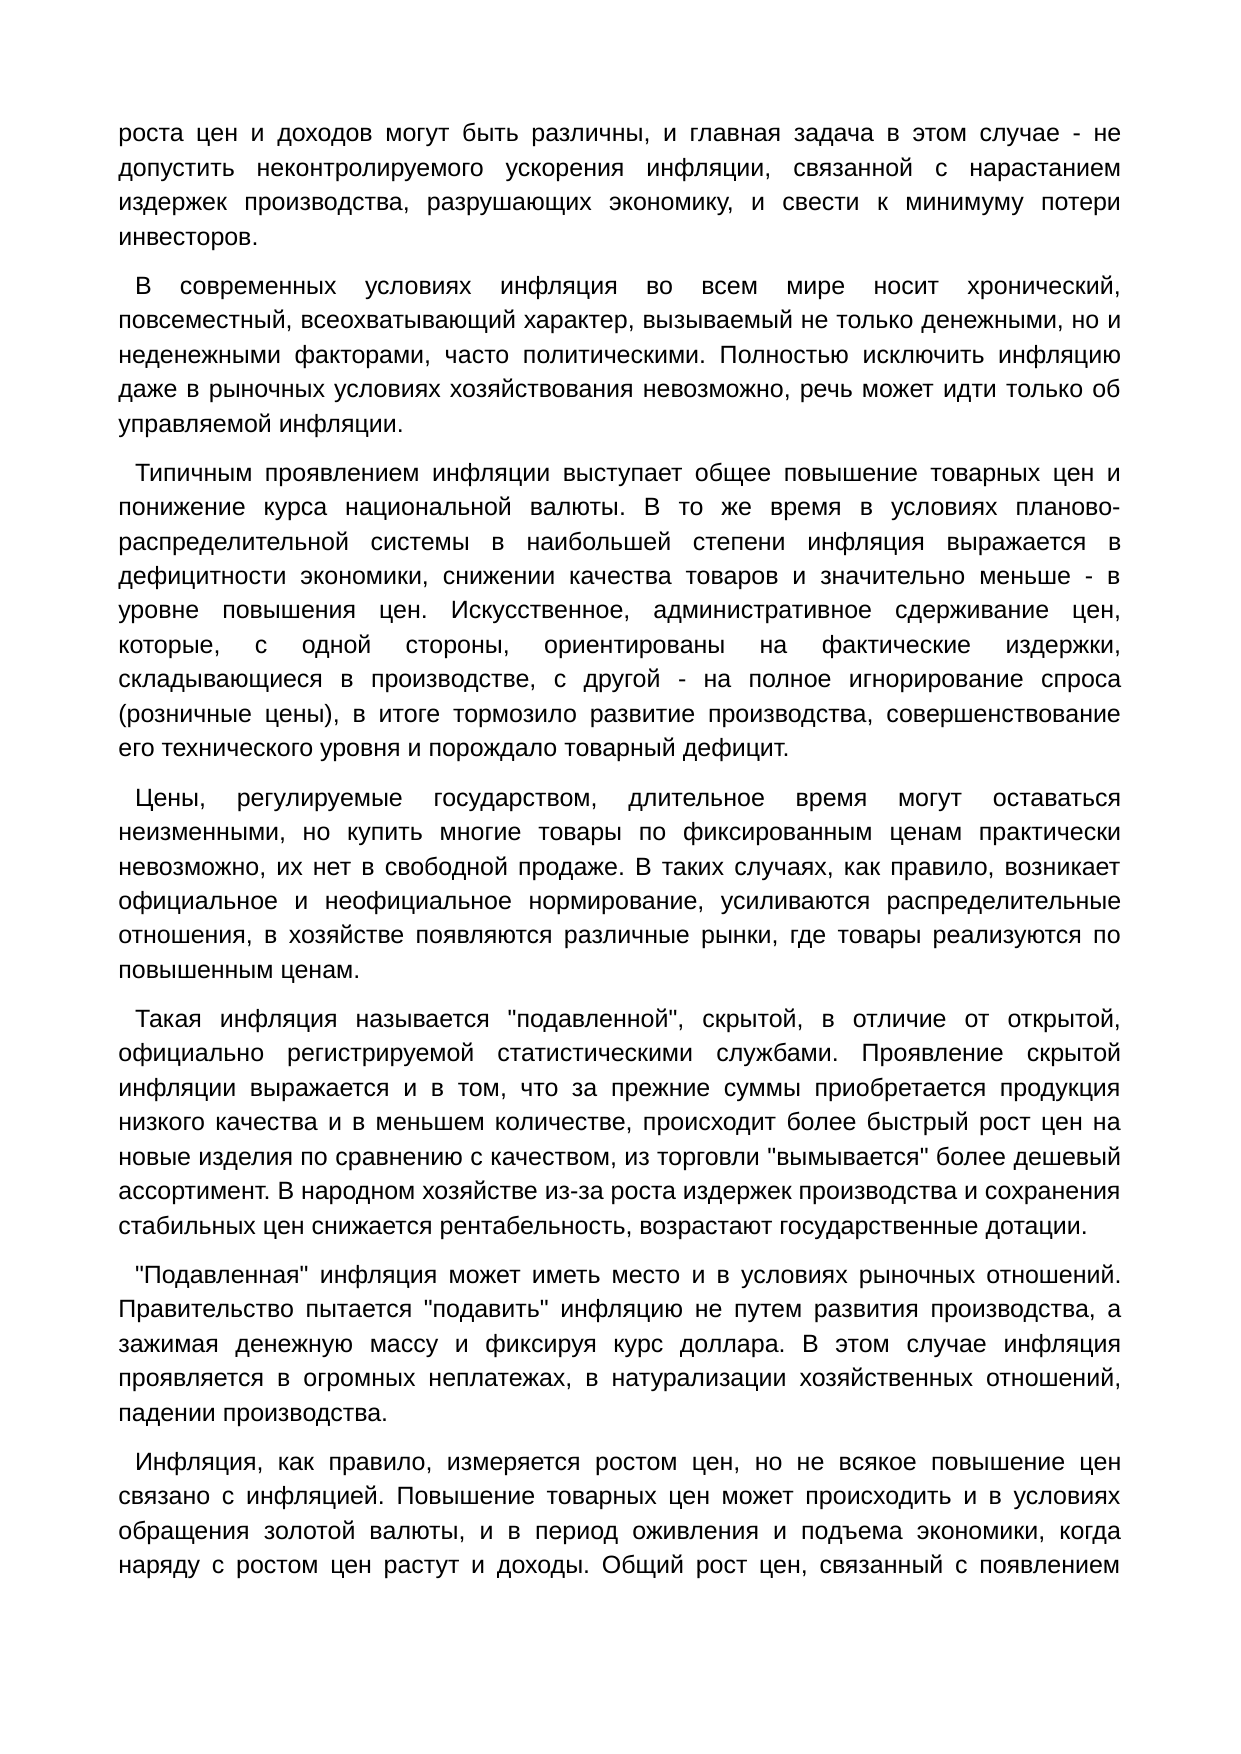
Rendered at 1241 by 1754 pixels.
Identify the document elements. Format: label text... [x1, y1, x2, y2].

text Такая инфляция называется "подавленной", скрытой, в отличие от открытой, официально регистрируемой статистическими службами. Проявление скрытой инфляции выражается и в том, что за прежние суммы приобретается продукция низкого качества и в меньшем количестве, происходит более быстрый рост цен на новые изделия по сравнению с качеством, из торговли "вымывается" более дешевый ассортимент. В народном хозяйстве из-за роста издержек производства и сохранения стабильных цен снижается рентабельность, возрастают государственные дотации. [118, 1004, 1122, 1239]
text "Подавленная" инфляция может иметь место и в условиях рыночных отношений. Правительство пытается "подавить" инфляцию не путем развития производства, а зажимая денежную массу и фиксируя курс доллара. В этом случае инфляция проявляется в огромных неплатежах, в натурализации хозяйственных отношений, падении производства. [118, 1260, 1122, 1427]
text Типичным проявлением инфляции выступает общее повышение товарных цен и понижение курса национальной валюты. В то же время в условиях планово-распределительной системы в наибольшей степени инфляция выражается в дефицитности экономики, снижении качества товаров и значительно меньше - в уровне повышения цен. Искусственное, административное сдерживание цен, которые, с одной стороны, ориентированы на фактические издержки, складывающиеся в производстве, с другой - на полное игнорирование спроса (розничные цены), в итоге тормозило развитие производства, совершенствование его технического уровня и порождало товарный дефицит. [118, 458, 1122, 762]
text роста цен и доходов могут быть различны, и главная задача в этом случае - не допустить неконтролируемого ускорения инфляции, связанной с нарастанием издержек производства, разрушающих экономику, и свести к минимуму потери инвесторов. [118, 118, 1122, 250]
text В современных условиях инфляция во всем мире носит хронический, повсеместный, всеохватывающий характер, вызываемый не только денежными, но и неденежными факторами, часто политическими. Полностью исключить инфляцию даже в рыночных условиях хозяйствования невозможно, речь может идти только об управляемой инфляции. [118, 271, 1122, 437]
text Инфляция, как правило, измеряется ростом цен, но не всякое повышение цен связано с инфляцией. Повышение товарных цен может происходить и в условиях обращения золотой валюты, и в период оживления и подъема экономики, когда наряду с ростом цен растут и доходы. Общий рост цен, связанный с появлением [118, 1447, 1122, 1579]
text Цены, регулируемые государством, длительное время могут оставаться неизменными, но купить многие товары по фиксированным ценам практически невозможно, их нет в свободной продаже. В таких случаях, как правило, возникает официальное и неофициальное нормирование, усиливаются распределительные отношения, в хозяйстве появляются различные рынки, где товары реализуются по повышенным ценам. [118, 782, 1122, 984]
